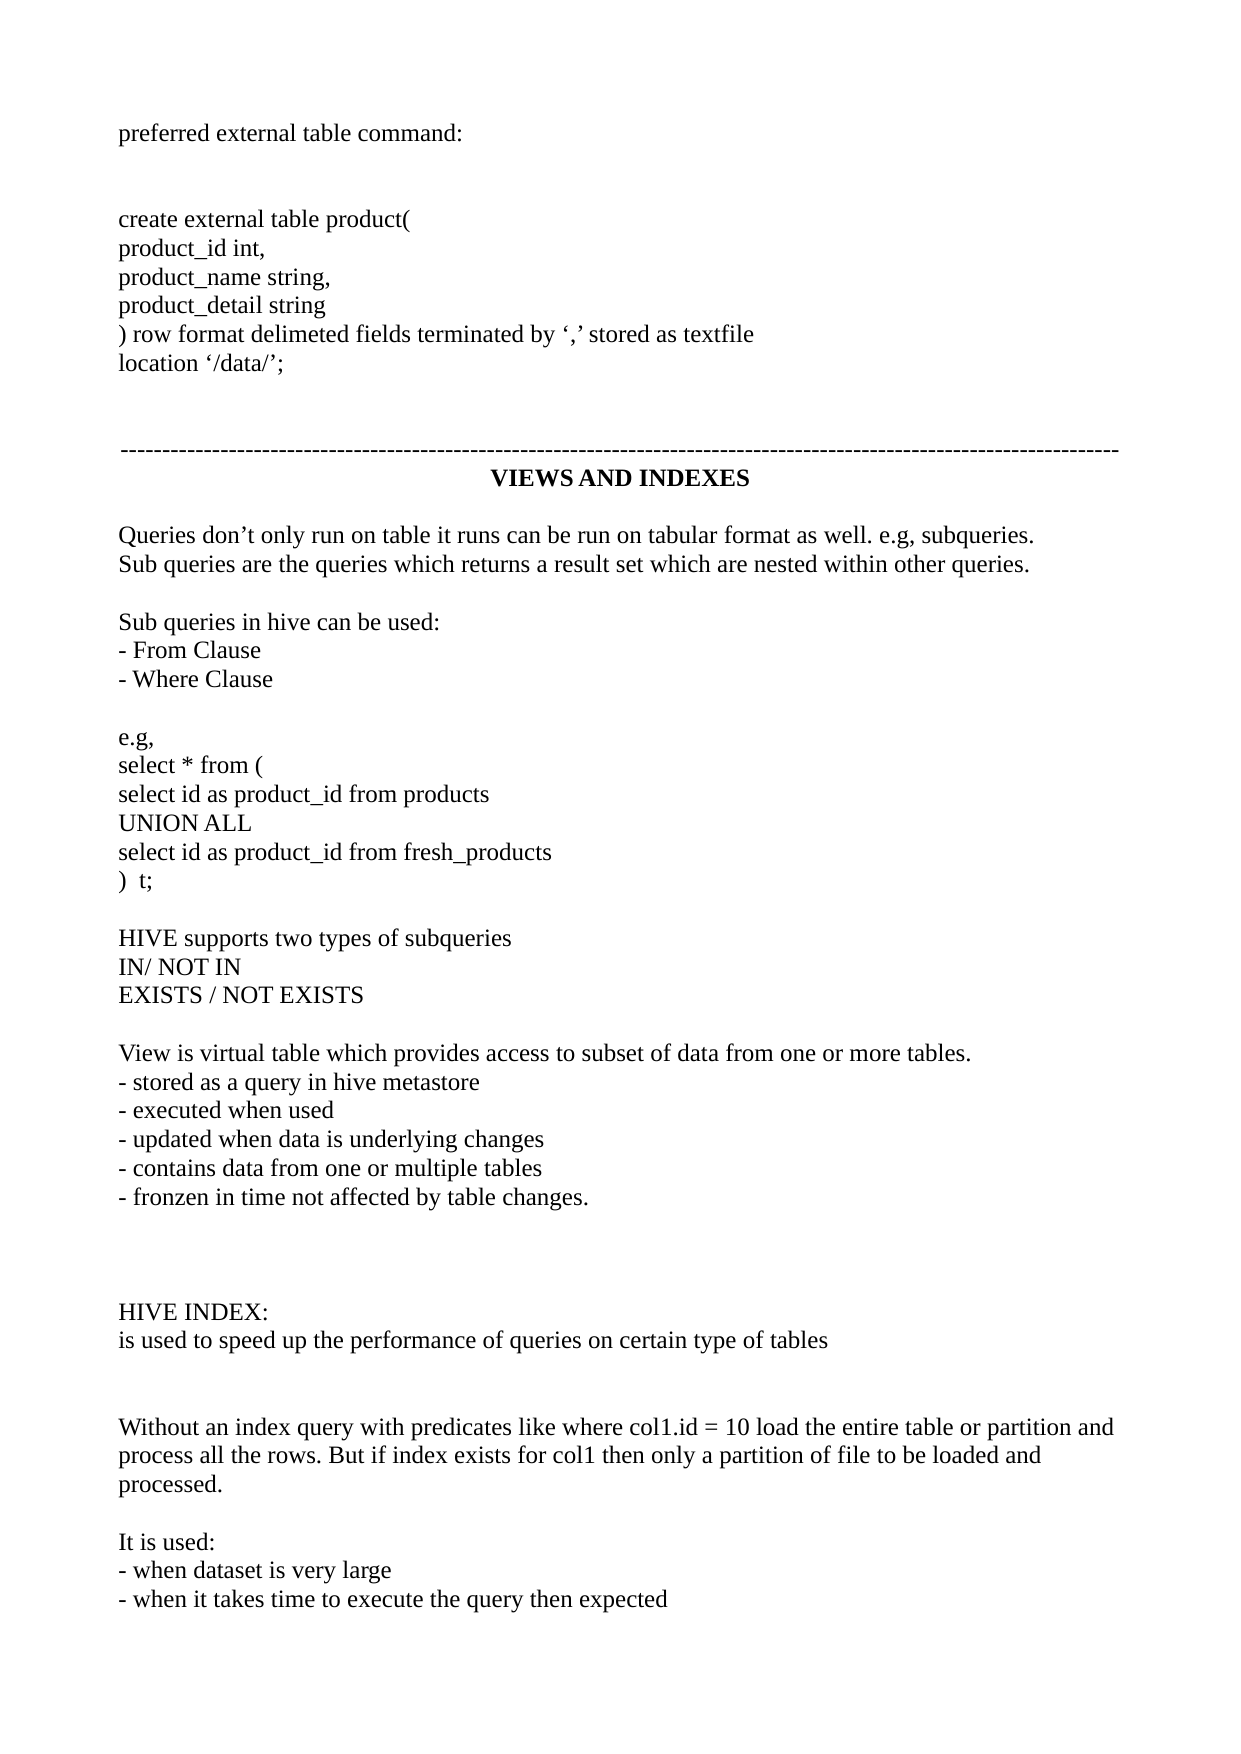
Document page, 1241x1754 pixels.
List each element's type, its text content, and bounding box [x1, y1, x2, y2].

text product_id int, [118, 233, 1122, 262]
text select * from ( [118, 751, 1122, 779]
text location ‘/data/’; [118, 348, 1122, 377]
text select id as product_id from fresh_products [118, 837, 1122, 866]
text EXISTS / NOT EXISTS [118, 981, 1122, 1009]
text create external table product( [118, 204, 1122, 233]
text Queries don’t only run on table it runs can be run on tabular format as well. e.g, subqueries. [118, 521, 1122, 549]
text It is used: [118, 1527, 1122, 1556]
text HIVE INDEX: [118, 1297, 1122, 1326]
text View is virtual table which provides access to subset of data from one or more tables. [118, 1038, 1122, 1067]
text preferred external table command: [118, 118, 1122, 147]
text HIVE supports two types of subqueries [118, 923, 1122, 952]
text - fronzen in time not affected by table changes. [118, 1182, 1122, 1211]
text ) row format delimeted fields terminated by ‘,’ stored as textfile [118, 319, 1122, 348]
text - executed when used [118, 1096, 1122, 1124]
text - From Clause [118, 636, 1122, 664]
text is used to speed up the performance of queries on certain type of tables [118, 1326, 1122, 1354]
text - contains data from one or multiple tables [118, 1153, 1122, 1182]
text - when dataset is very large [118, 1556, 1122, 1584]
text Sub queries are the queries which returns a result set which are nested within other queries. [118, 549, 1122, 578]
text UNION ALL [118, 808, 1122, 837]
text Sub queries in hive can be used: [118, 607, 1122, 636]
text - stored as a query in hive metastore [118, 1067, 1122, 1096]
text ------------------------------------------------------------------------------------------------------------------------VIEWS AND INDEXES [118, 434, 1122, 492]
text - when it takes time to execute the query then expected [118, 1584, 1122, 1613]
text Without an index query with predicates like where col1.id = 10 load the entire table or partition and process all the rows. But if index exists for col1 then only a partition of file to be loaded and processed. [118, 1412, 1122, 1498]
text - updated when data is underlying changes [118, 1124, 1122, 1153]
text select id as product_id from products [118, 779, 1122, 808]
text product_detail string [118, 291, 1122, 319]
text product_name string, [118, 262, 1122, 291]
text IN/ NOT IN [118, 952, 1122, 981]
text ) t; [118, 866, 1122, 894]
text - Where Clause [118, 664, 1122, 693]
text e.g, [118, 722, 1122, 751]
